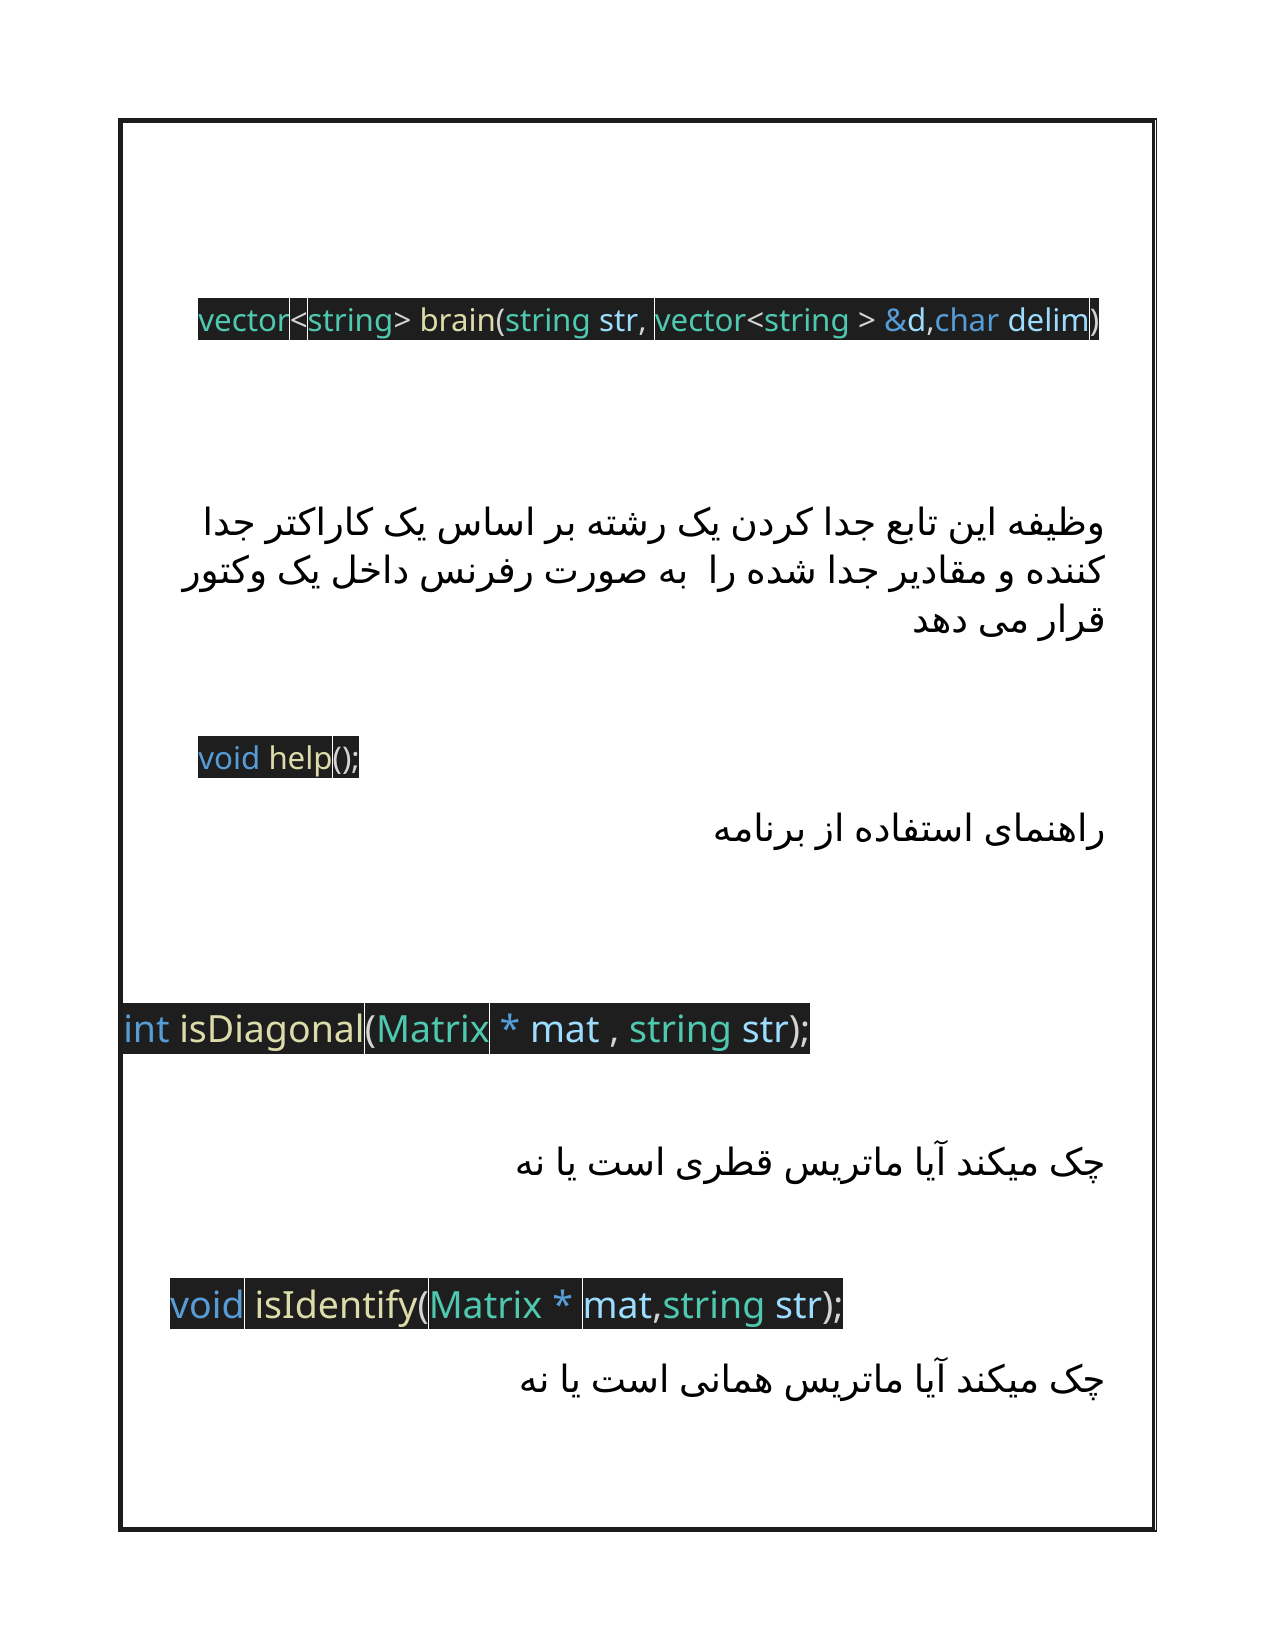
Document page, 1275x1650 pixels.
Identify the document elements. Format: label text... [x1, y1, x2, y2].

text چک میکند آیا ماتریس همانی است یا نه [170, 1358, 1106, 1407]
text راهنمای استفاده از برنامه [123, 808, 1106, 857]
text چک میکند آیا ماتریس قطری است یا نه [170, 1141, 1106, 1190]
text void help(); [198, 736, 1106, 778]
text وظیفه این تابع جدا کردن یک رشته بر اساس یک کاراکتر جدا کننده و مقادیر جدا شده را به صورت رفرنس داخل یک وکتور قرار می دهد [123, 500, 1106, 648]
text int isDiagonal(Matrix * mat , string str); [123, 1003, 1106, 1054]
text void isIdentify(Matrix * mat,string str); [170, 1278, 1106, 1329]
text vector<string> brain(string str, vector<string > &d,char delim) [198, 298, 1106, 340]
